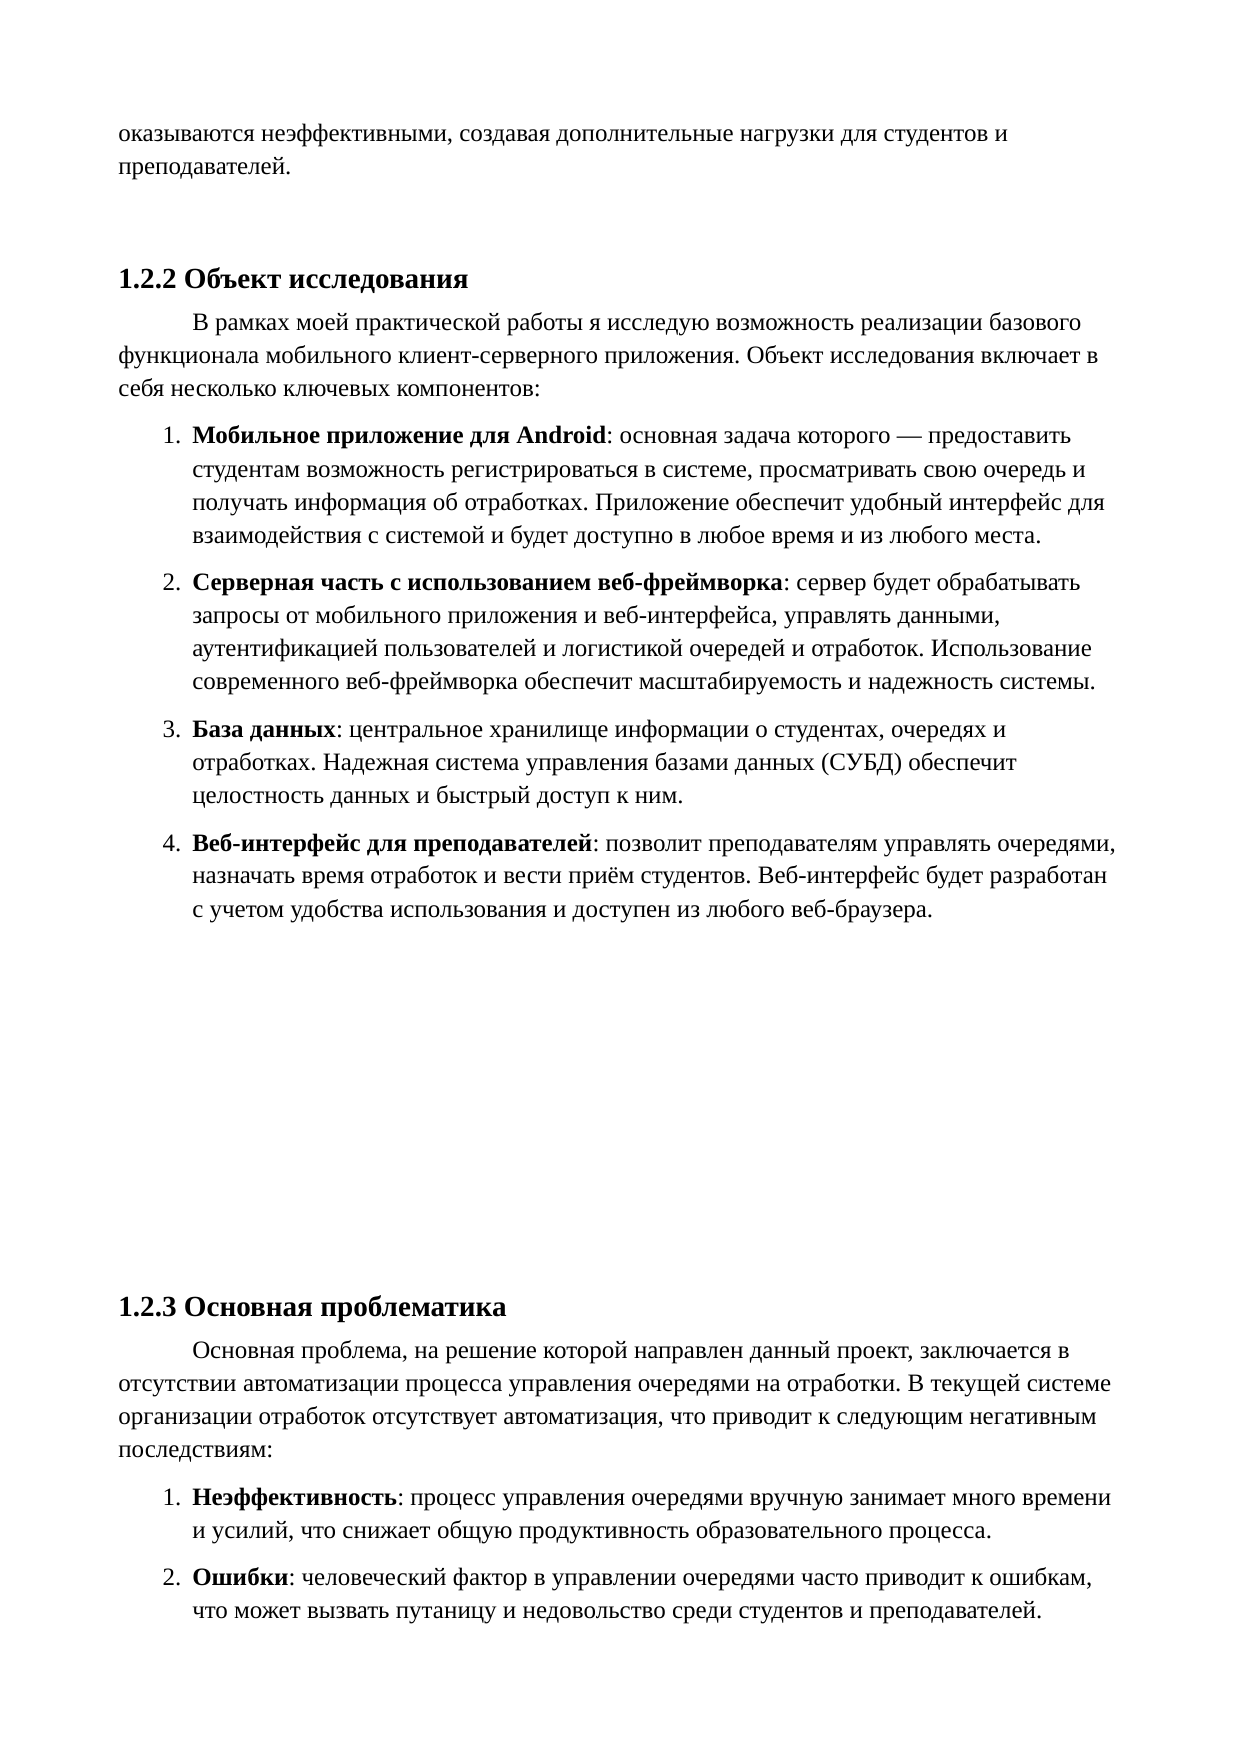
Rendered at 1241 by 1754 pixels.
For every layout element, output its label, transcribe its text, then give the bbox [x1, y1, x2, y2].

list Ошибки: человеческий фактор в управлении очередями часто приводит к ошибкам, что может вызвать путаницу и недовольство среди студентов и преподавателей. [162, 1562, 1122, 1624]
text В рамках моей практической работы я исследую возможность реализации базового функционала мобильного клиент-серверного приложения. Объект исследования включает в себя несколько ключевых компонентов: [118, 307, 1122, 402]
list Серверная часть с использованием веб-фреймворка: сервер будет обрабатывать запросы от мобильного приложения и веб-интерфейса, управлять данными, аутентификацией пользователей и логистикой очередей и отработок. Использование современного веб-фреймворка обеспечит масштабируемость и надежность системы. [162, 567, 1122, 695]
list Неэффективность: процесс управления очередями вручную занимает много времени и усилий, что снижает общую продуктивность образовательного процесса. [162, 1482, 1122, 1543]
list Веб-интерфейс для преподавателей: позволит преподавателям управлять очередями, назначать время отработок и вести приём студентов. Веб-интерфейс будет разработан с учетом удобства использования и доступен из любого веб-браузера. [162, 828, 1122, 922]
subtitle 1.2.3 Основная проблематика [118, 1289, 1122, 1323]
subtitle 1.2.2 Объект исследования [118, 261, 1122, 294]
list Мобильное приложение для Android: основная задача которого — предоставить студентам возможность регистрироваться в системе, просматривать свою очередь и получать информация об отработках. Приложение обеспечит удобный интерфейс для взаимодействия с системой и будет доступно в любое время и из любого места. [162, 421, 1122, 548]
text оказываются неэффективными, создавая дополнительные нагрузки для студентов и преподавателей. [118, 118, 1122, 180]
list База данных: центральное хранилище информации о студентах, очередях и отработках. Надежная система управления базами данных (СУБД) обеспечит целостность данных и быстрый доступ к ним. [162, 714, 1122, 809]
text Основная проблема, на решение которой направлен данный проект, заключается в отсутствии автоматизации процесса управления очередями на отработки. В текущей системе организации отработок отсутствует автоматизация, что приводит к следующим негативным последствиям: [118, 1335, 1122, 1463]
